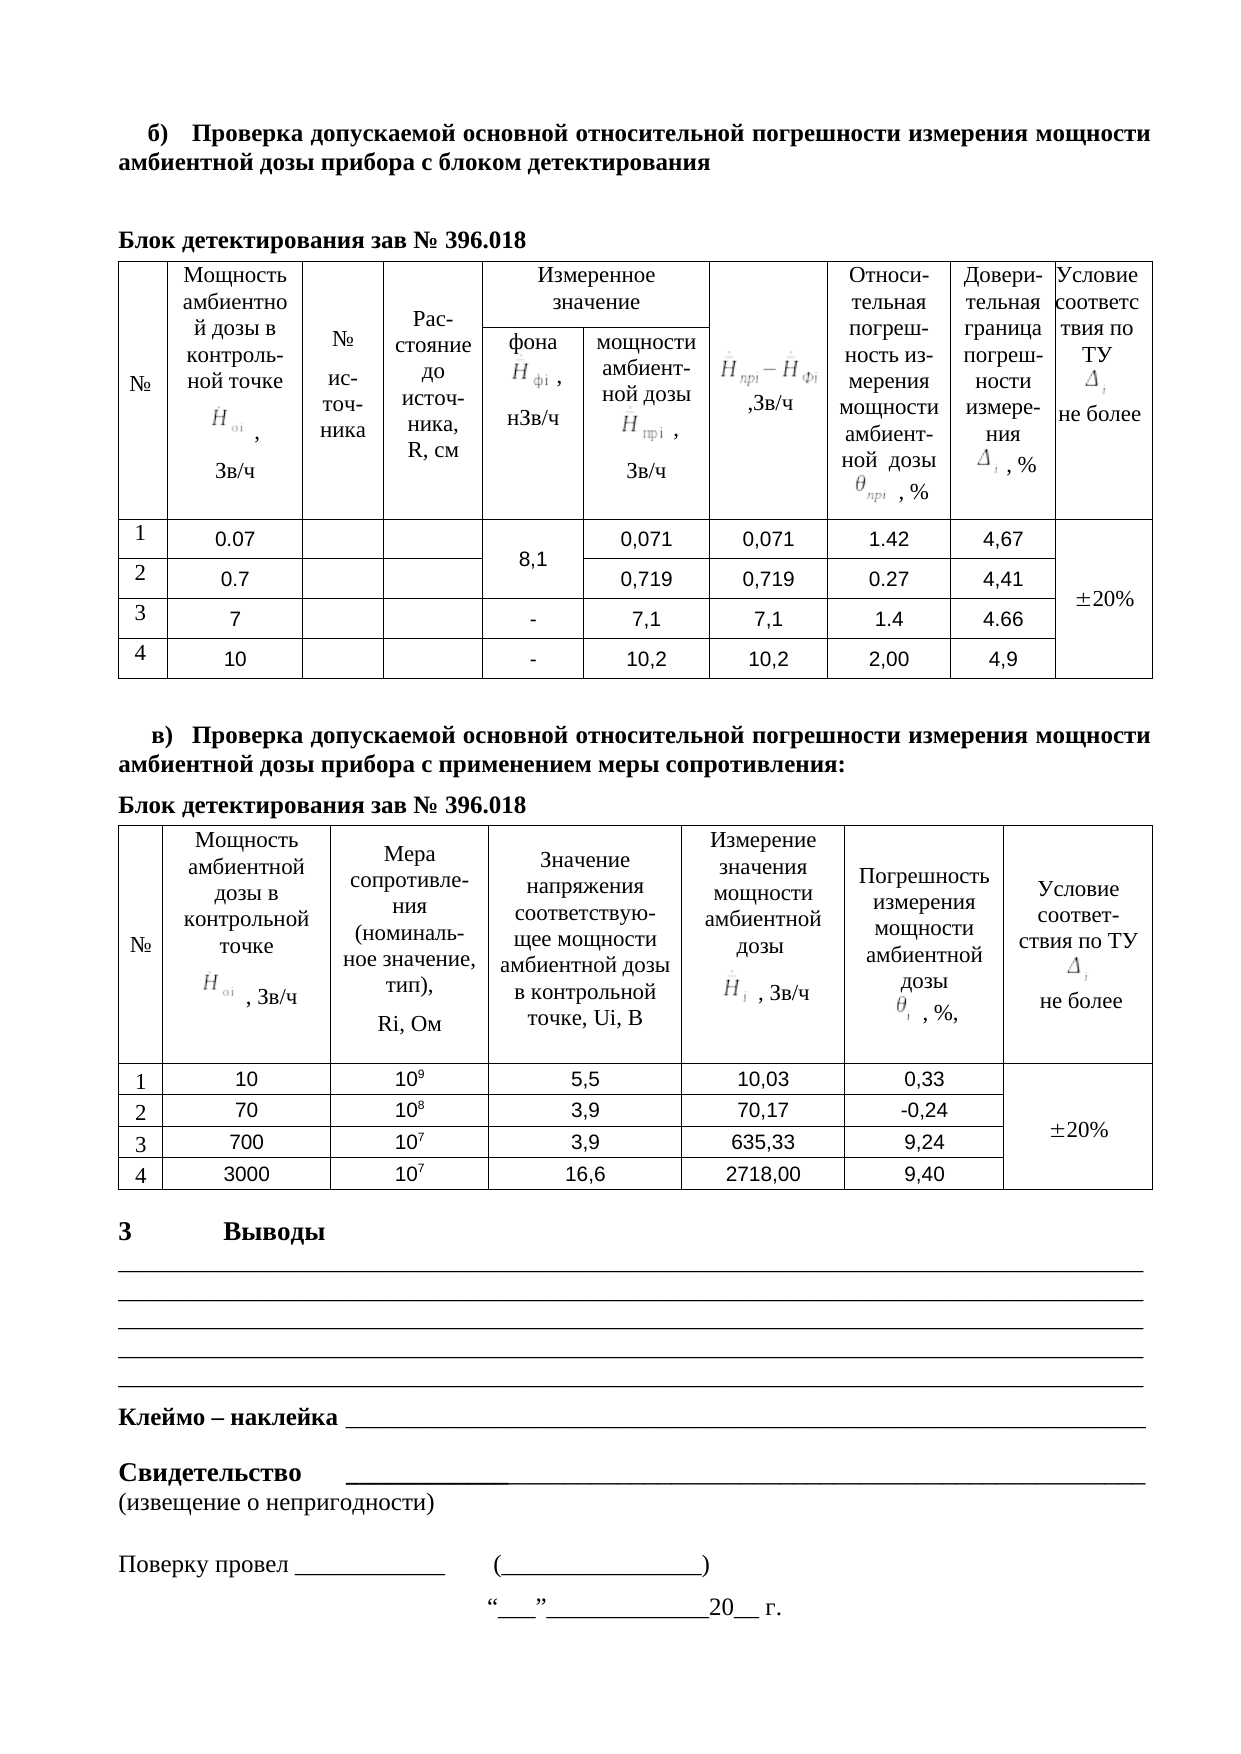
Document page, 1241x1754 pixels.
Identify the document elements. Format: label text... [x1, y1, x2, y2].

table_cell 0,719 [584, 559, 709, 598]
text Блок детектирования зав № 396.018 [118, 790, 1152, 819]
table_header Мощность амбиентной дозы в контроль-ной точке , Зв/ч [168, 262, 302, 518]
table_cell 4 [119, 1158, 162, 1189]
table_cell 4,9 [951, 639, 1055, 678]
table_cell 2 [119, 1095, 162, 1126]
table_cell 0,719 [710, 559, 827, 598]
text Блок детектирования зав № 396.018 [118, 226, 1152, 254]
table_cell 1,4 [828, 599, 950, 638]
table_cell 0,27 [828, 559, 950, 598]
table_cell 4,67 [951, 520, 1055, 558]
text “___”_____________20__ г. [118, 1592, 1152, 1621]
table_header Условие соответствия по ТУ не более [1056, 262, 1152, 518]
table_cell 8,1 [483, 520, 583, 598]
table_cell ±20% [1004, 1064, 1152, 1189]
table_header Значение напряжения соответствую-щее мощности амбиентной дозы в контрольной точке, Ui, В [489, 826, 681, 1062]
text __________________________________________________________________________________________________________________________________________________________________________________________________________________________________________________________________________________________________________________________________________________________________________________________________________________________ [118, 1246, 1152, 1390]
table_header № [119, 826, 162, 1062]
table_header Мощность амбиентной дозы в контрольной точке , Зв/ч [163, 826, 330, 1062]
table_cell 4,41 [951, 559, 1055, 598]
table_cell 7 [168, 599, 302, 638]
table_cell 4 [119, 639, 167, 678]
table_cell [303, 520, 383, 558]
table_cell 3 [119, 599, 167, 638]
table_cell -0,24 [845, 1095, 1003, 1126]
table_cell [384, 599, 482, 638]
table_header Измерение значения мощности амбиентной дозы , Зв/ч [682, 826, 844, 1062]
table_header ,Зв/ч [710, 262, 827, 518]
table_cell 3 [119, 1127, 162, 1157]
table_cell 700 [163, 1127, 330, 1157]
table_cell 7,1 [584, 599, 709, 638]
table_cell 5,5 [489, 1064, 681, 1094]
table_cell 108 [331, 1095, 488, 1126]
table_cell 3000 [163, 1158, 330, 1189]
subtitle 3 Выводы [118, 1215, 1152, 1246]
table_cell 0.7 [168, 559, 302, 598]
table_cell 3,9 [489, 1095, 681, 1126]
table_header Мера сопротивле-ния (номиналь-ное значение, тип), Ri, Ом [331, 826, 488, 1062]
table_cell 70,17 [682, 1095, 844, 1126]
text Поверку провел ____________ (________________) [118, 1549, 1152, 1578]
table_cell 107 [331, 1127, 488, 1157]
table_cell 3,9 [489, 1127, 681, 1157]
table_cell 2 [119, 559, 167, 598]
table_cell 9,40 [845, 1158, 1003, 1189]
table_cell 0,071 [710, 520, 827, 558]
table_cell 0.07 [168, 520, 302, 558]
table_cell 7,1 [710, 599, 827, 638]
table_cell [303, 639, 383, 678]
table_cell 2718,00 [682, 1158, 844, 1189]
table_cell ±20% [1056, 520, 1152, 678]
table_cell 9,24 [845, 1127, 1003, 1157]
table_header № ис-точ-ника [303, 262, 383, 518]
table_header Относи-тельная погреш-ность из-мерения мощности амбиент-ной дозы , % [828, 262, 950, 518]
table_cell 4,66 [951, 599, 1055, 638]
table_cell 10,2 [710, 639, 827, 678]
table_cell [384, 559, 482, 598]
table_cell 1,42 [828, 520, 950, 558]
text Клеймо – наклейка ________________________________________________________________ [118, 1402, 1152, 1431]
table_cell [384, 520, 482, 558]
table_cell 10,03 [682, 1064, 844, 1094]
table_cell 2,00 [828, 639, 950, 678]
table_cell 10,2 [584, 639, 709, 678]
table_header Довери-тельная граница погреш-ности измере-ния , % [951, 262, 1055, 518]
table_cell 635,33 [682, 1127, 844, 1157]
table_cell [303, 599, 383, 638]
table_cell [384, 639, 482, 678]
table_cell - [483, 599, 583, 638]
table_cell 107 [331, 1158, 488, 1189]
table_cell 1 [119, 1064, 162, 1094]
table_header Условие соответ-ствия по ТУ не более [1004, 826, 1152, 1062]
table_header Рас-стояние до источ-ника, R, см [384, 262, 482, 518]
table_cell [303, 559, 383, 598]
text (извещение о непригодности) [118, 1487, 1152, 1516]
table_header № [119, 262, 167, 518]
table_cell 109 [331, 1064, 488, 1094]
table_header Измеренное значение [483, 262, 709, 327]
text в) Проверка допускаемой основной относительной погрешности измерения мощности амбиентной дозы прибора с применением меры сопротивления: [118, 720, 1152, 778]
table_cell 0,33 [845, 1064, 1003, 1094]
table_cell фона , нЗв/ч [483, 328, 583, 518]
table_cell мощности амбиент-ной дозы , Зв/ч [584, 328, 709, 518]
table_cell 70 [163, 1095, 330, 1126]
text б) Проверка допускаемой основной относительной погрешности измерения мощности амбиентной дозы прибора с блоком детектирования [118, 118, 1152, 176]
table_cell 10 [168, 639, 302, 678]
table_cell 1 [119, 520, 167, 558]
table_header Погрешность измерения мощности амбиентной дозы , %, [845, 826, 1003, 1062]
table_cell 16,6 [489, 1158, 681, 1189]
table_cell - [483, 639, 583, 678]
table_cell 0,071 [584, 520, 709, 558]
subtitle Свидетельство ___________________________________________________________ [118, 1456, 1152, 1487]
table_cell 10 [163, 1064, 330, 1094]
